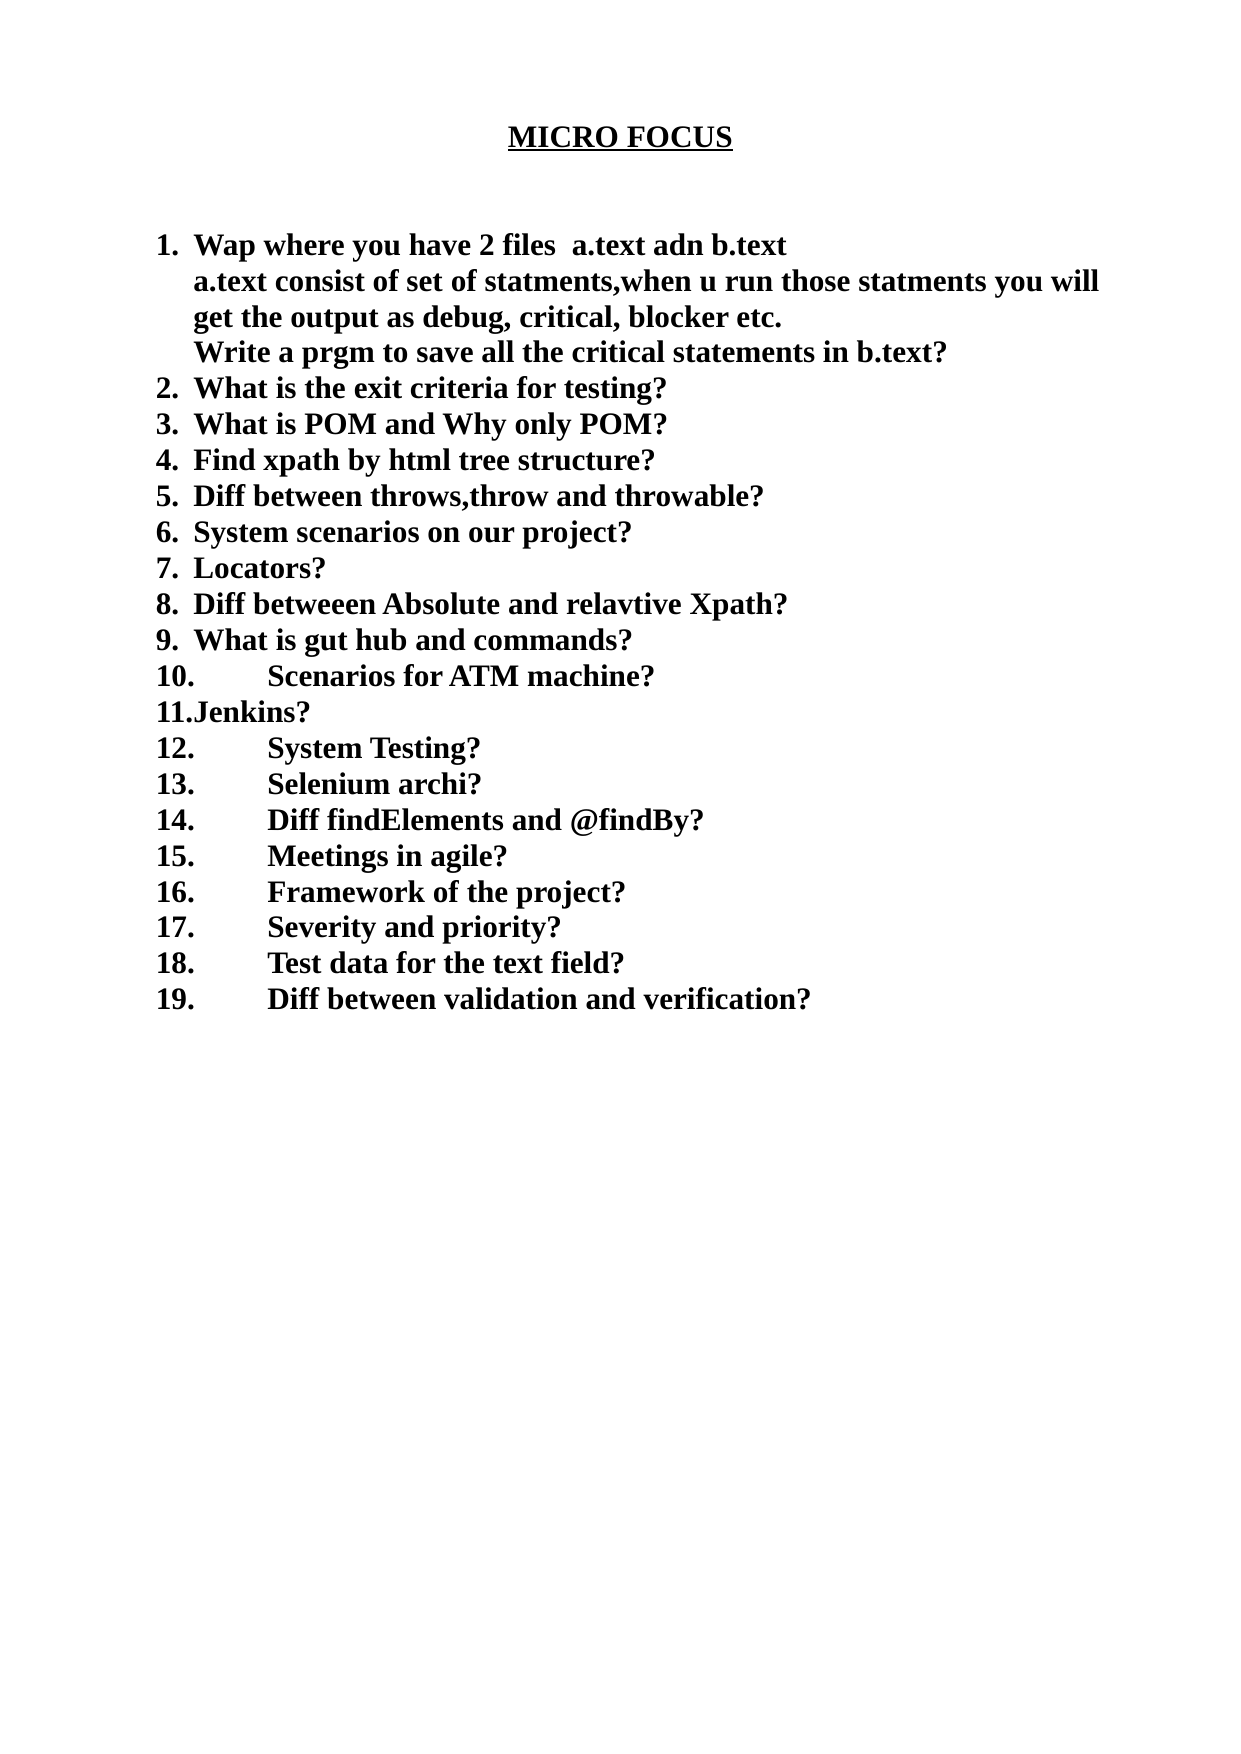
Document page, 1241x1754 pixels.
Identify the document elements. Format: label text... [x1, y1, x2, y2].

list Diff betweeen Absolute and relavtive Xpath? [156, 585, 1122, 621]
list Severity and priority? [156, 909, 1122, 945]
list What is the exit criteria for testing? [156, 370, 1122, 406]
list Write a prgm to save all the critical statements in b.text? [156, 334, 1122, 370]
list Wap where you have 2 files a.text adn b.text [156, 226, 1122, 262]
list Jenkins? [156, 693, 1122, 729]
list Scenarios for ATM machine? [156, 657, 1122, 693]
list a.text consist of set of statments,when u run those statments you will get the output as debug, critical, blocker etc. [156, 262, 1122, 334]
list Selenium archi? [156, 765, 1122, 801]
list Meetings in agile? [156, 837, 1122, 873]
list What is POM and Why only POM? [156, 406, 1122, 442]
list Diff between validation and verification? [156, 981, 1122, 1017]
list Diff between throws,throw and throwable? [156, 477, 1122, 513]
list Framework of the project? [156, 873, 1122, 909]
list System Testing? [156, 729, 1122, 765]
list System scenarios on our project? [156, 513, 1122, 549]
list Diff findElements and @findBy? [156, 801, 1122, 837]
list Locators? [156, 549, 1122, 585]
list What is gut hub and commands? [156, 621, 1122, 657]
text MICRO FOCUS [118, 118, 1122, 154]
list Test data for the text field? [156, 945, 1122, 981]
list Find xpath by html tree structure? [156, 442, 1122, 477]
